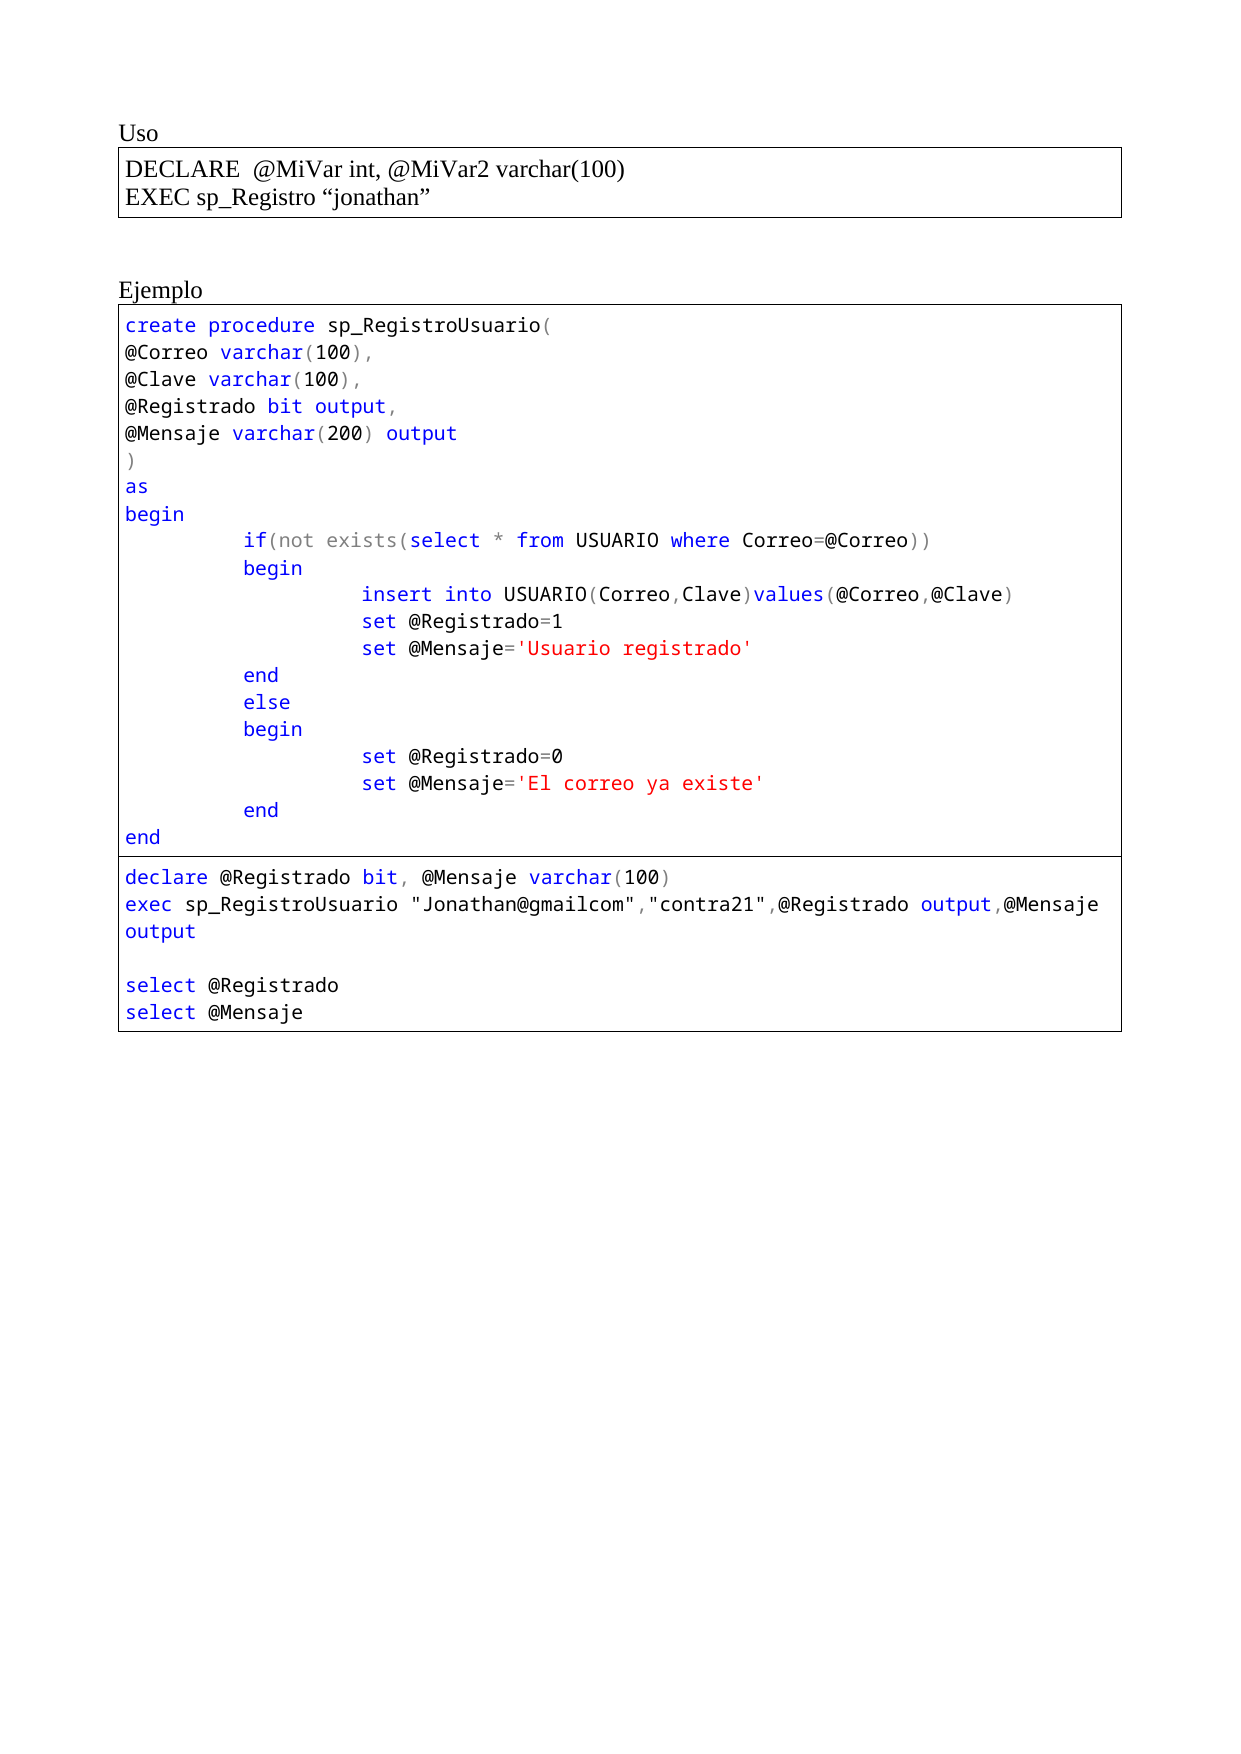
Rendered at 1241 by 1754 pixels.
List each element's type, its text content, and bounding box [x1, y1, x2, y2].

text Uso [118, 118, 1122, 147]
text Ejemplo [118, 275, 1122, 304]
table_cell declare @Registrado bit, @Mensaje varchar(100) exec sp_RegistroUsuario "Jonathan@gmailcom","contra21",@Registrado output,@Mensaje output select @Registrado select @Mensaje [119, 857, 1121, 1031]
table_header DECLARE @MiVar int, @MiVar2 varchar(100) EXEC sp_Registro “jonathan” [119, 148, 1121, 217]
table_header create procedure sp_RegistroUsuario( @Correo varchar(100), @Clave varchar(100), @Registrado bit output, @Mensaje varchar(200) output ) as begin if(not exists(select * from USUARIO where Correo=@Correo)) begin insert into USUARIO(Correo,Clave)values(@Correo,@Clave) set @Registrado=1 set @Mensaje='Usuario registrado' end else begin set @Registrado=0 set @Mensaje='El correo ya existe' end end [119, 305, 1121, 856]
